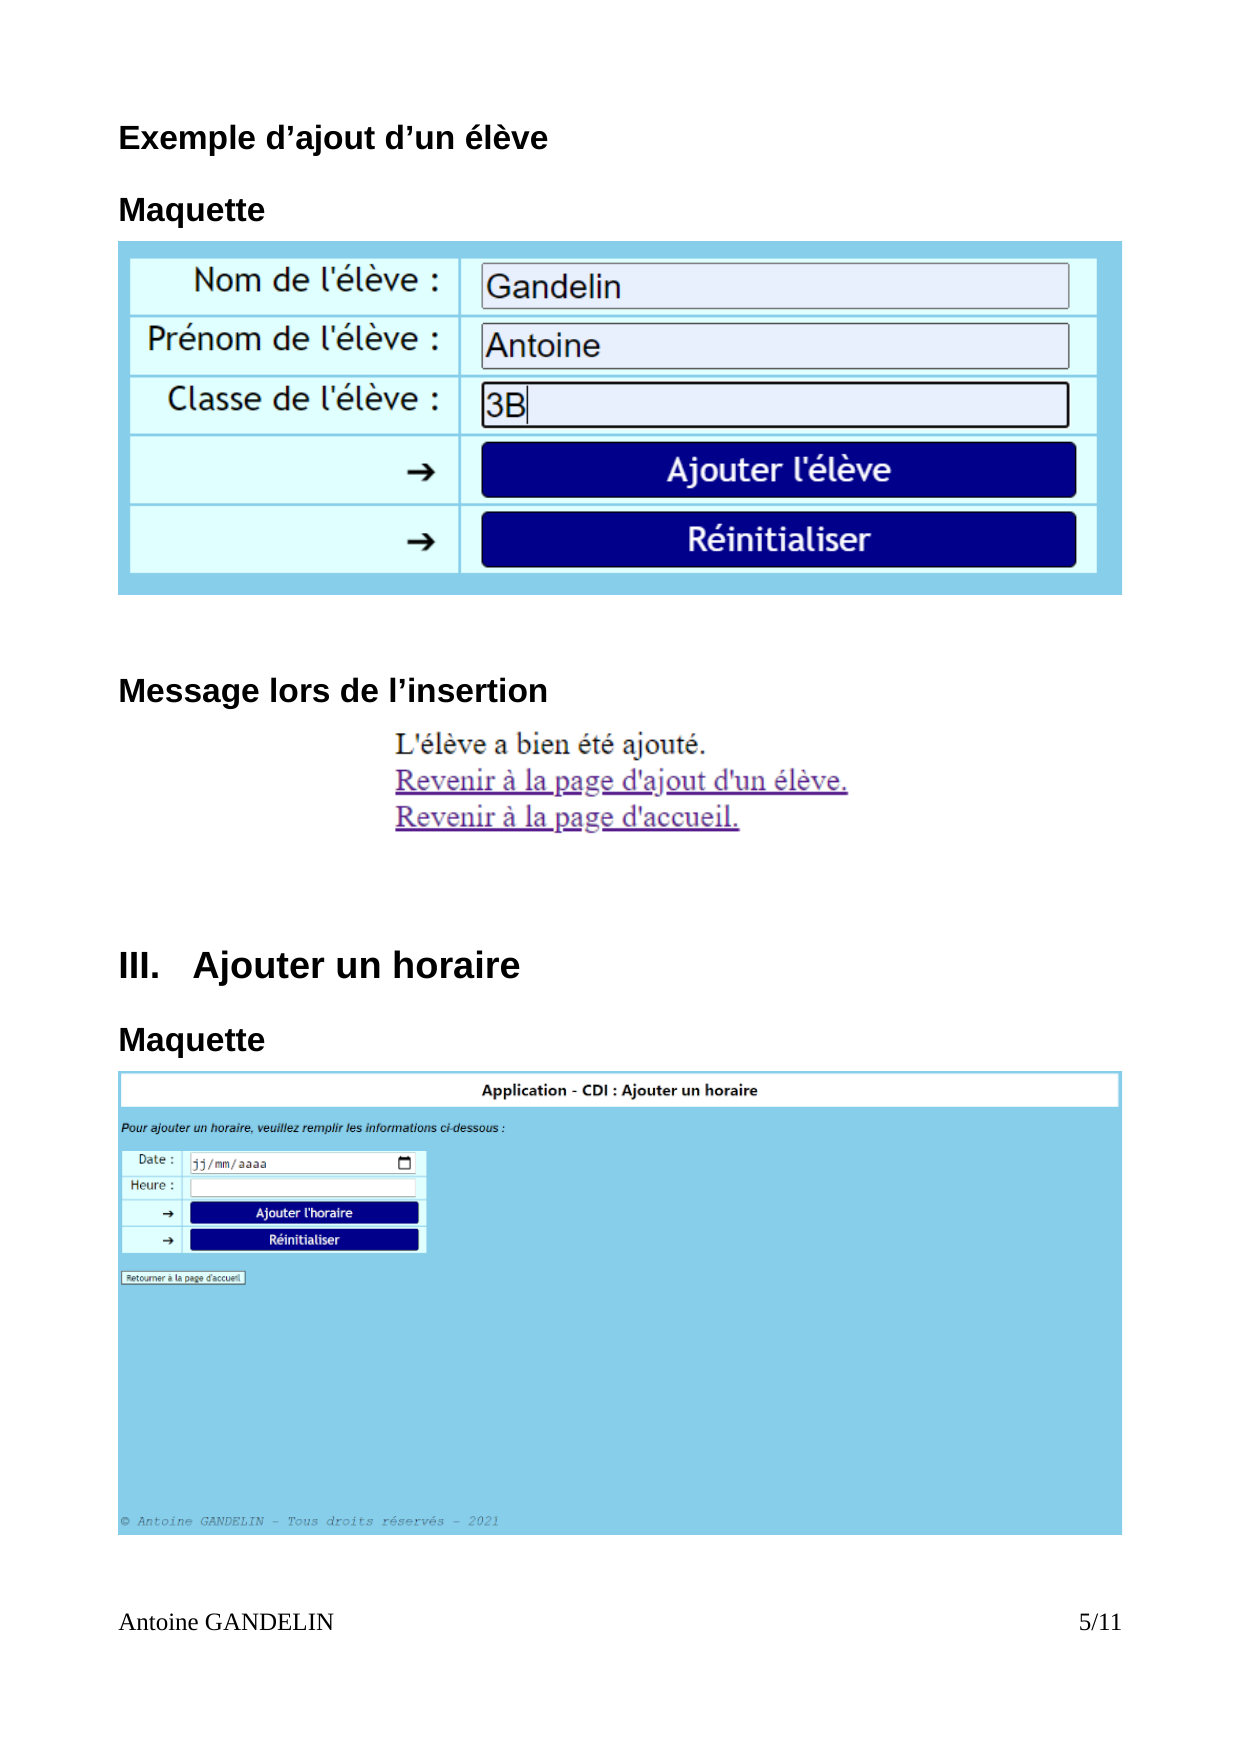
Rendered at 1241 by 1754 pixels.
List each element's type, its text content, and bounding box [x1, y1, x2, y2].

subtitle Message lors de l’insertion [118, 671, 1122, 709]
picture [118, 241, 1123, 595]
picture [380, 721, 860, 849]
subtitle Exemple d’ajout d’un élève [118, 118, 1122, 157]
subtitle Maquette [118, 1020, 1122, 1058]
subtitle Maquette [118, 190, 1122, 229]
subtitle Ajouter un horaire [118, 943, 1122, 987]
picture [118, 1071, 1123, 1535]
